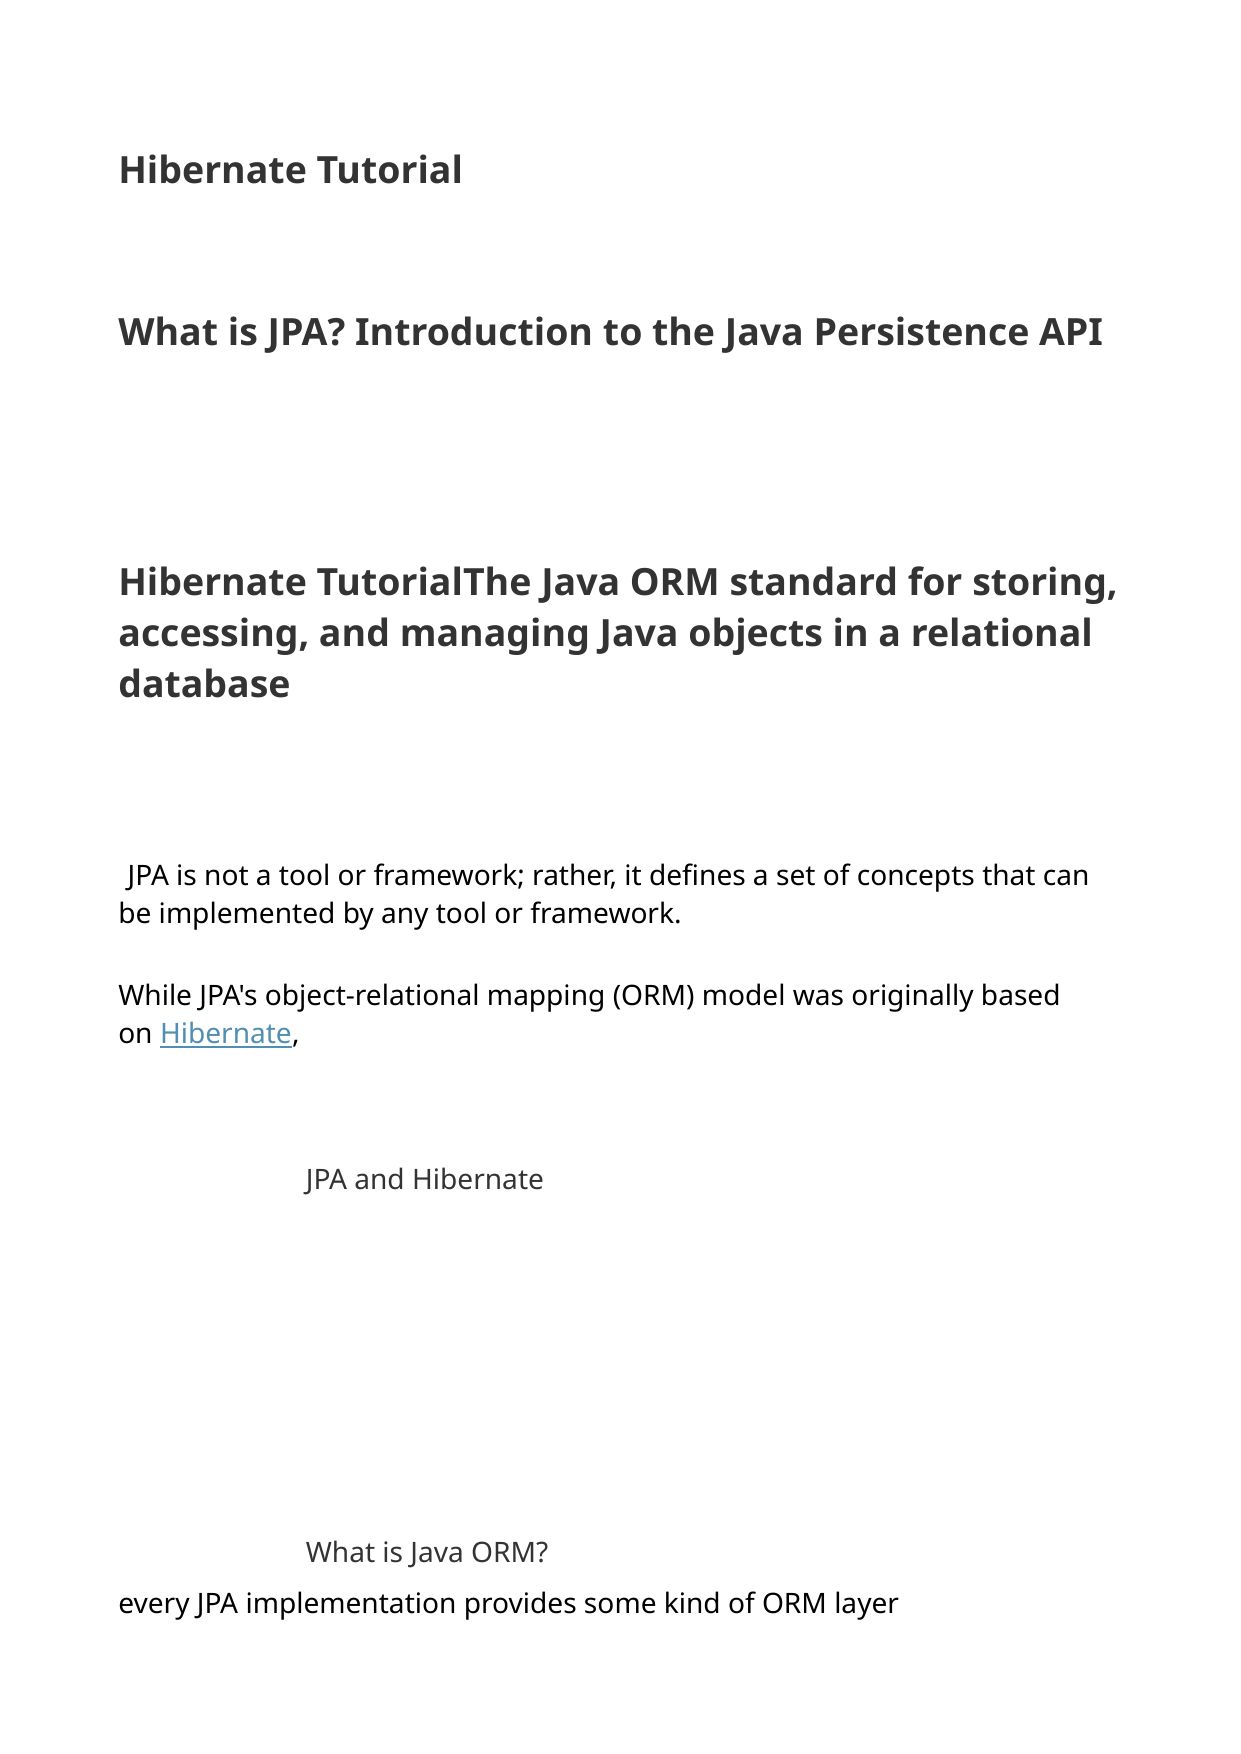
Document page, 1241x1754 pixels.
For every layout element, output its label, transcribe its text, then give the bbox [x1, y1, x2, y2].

text every JPA implementation provides some kind of ORM layer [118, 1583, 1122, 1622]
subtitle Hibernate TutorialThe Java ORM standard for storing, accessing, and managing Java objects in a relational database [118, 556, 1122, 709]
text JPA is not a tool or framework; rather, it defines a set of concepts that can be implemented by any tool or framework. [118, 851, 1122, 932]
text While JPA's object-relational mapping (ORM) model was originally based on Hibernate, [118, 975, 1122, 1052]
subtitle What is JPA? Introduction to the Java Persistence API [118, 305, 1122, 356]
subtitle What is Java ORM? [306, 1532, 1122, 1571]
subtitle Hibernate Tutorial [118, 143, 1122, 194]
subtitle JPA and Hibernate [306, 1159, 1122, 1197]
